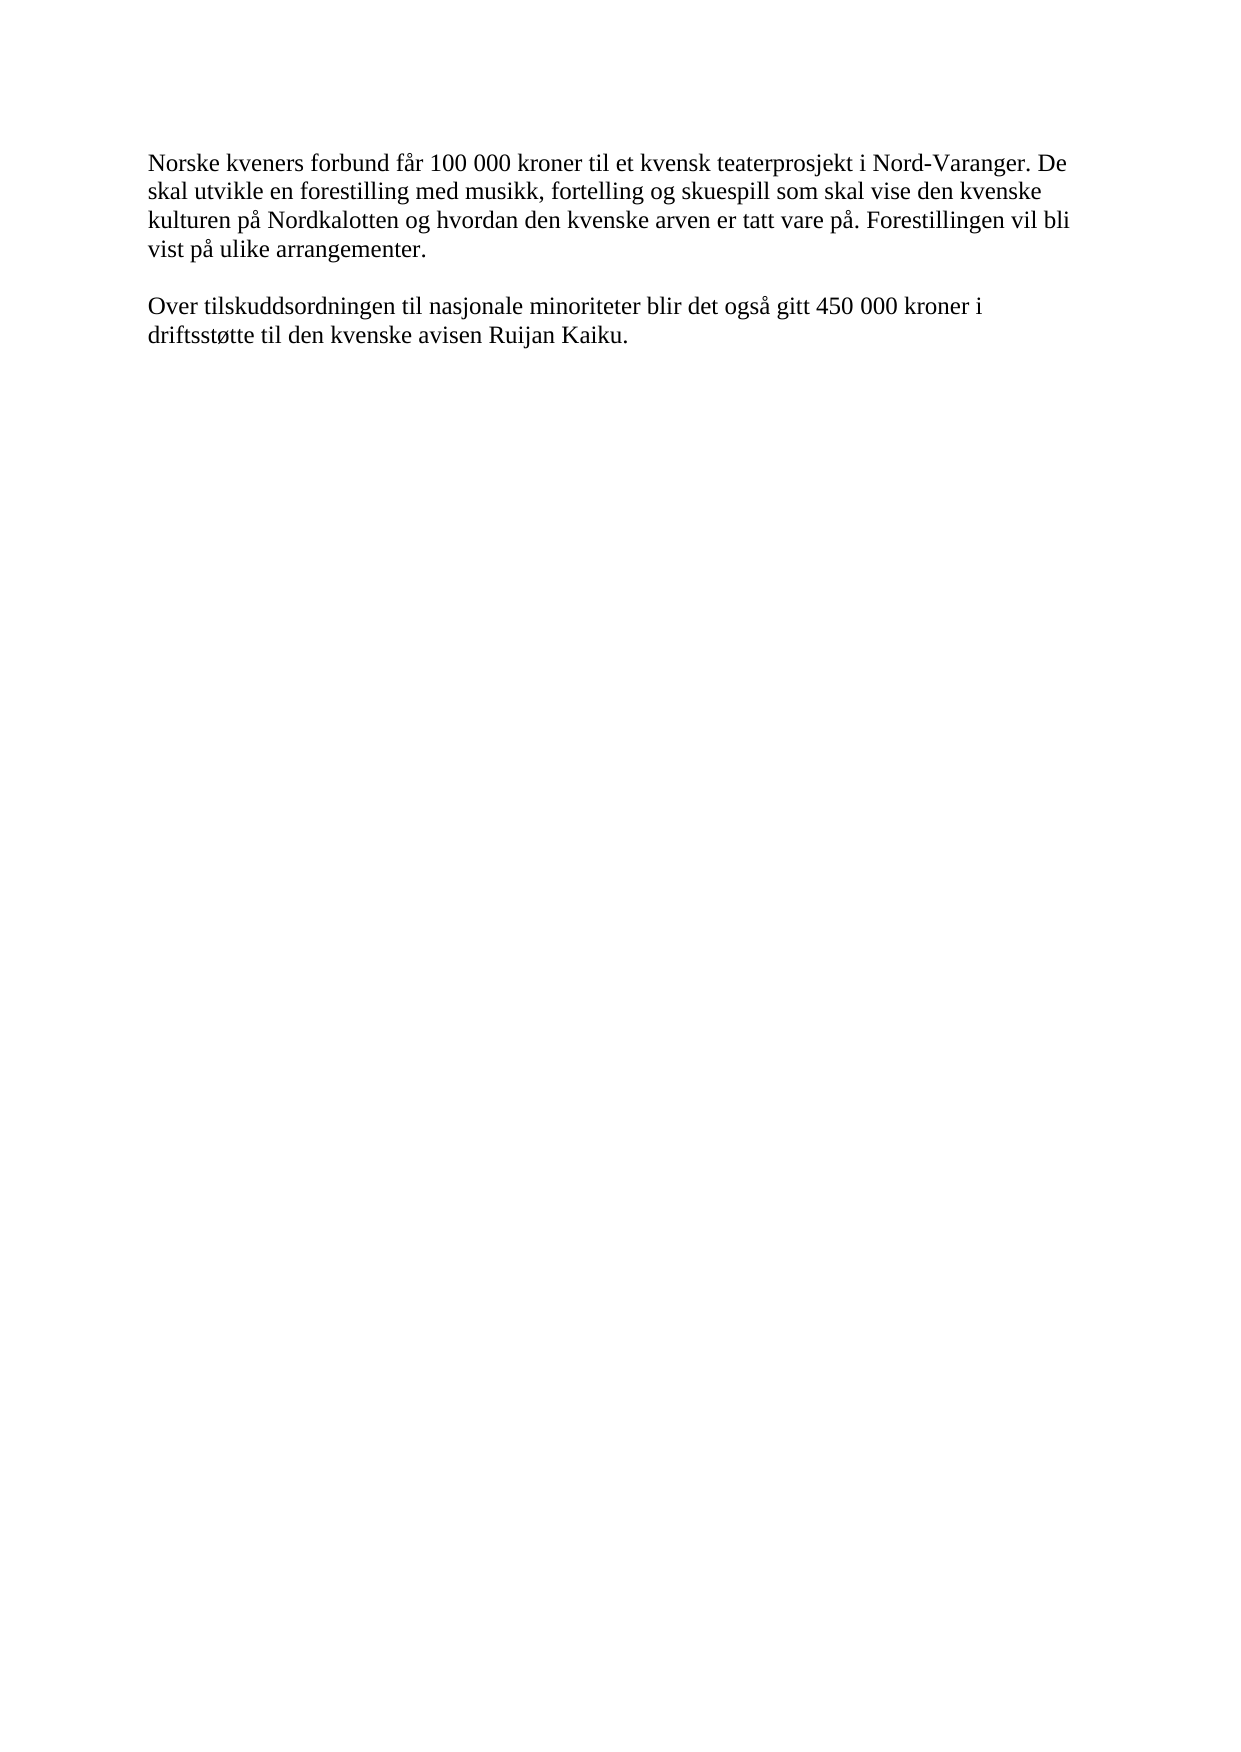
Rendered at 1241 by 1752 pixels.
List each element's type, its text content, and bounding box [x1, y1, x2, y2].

text Over tilskuddsordningen til nasjonale minoriteter blir det også gitt 450 000 kroner i driftsstøtte til den kvenske avisen Ruijan Kaiku. [148, 291, 1092, 349]
text Norske kveners forbund får 100 000 kroner til et kvensk teaterprosjekt i Nord-Varanger. De skal utvikle en forestilling med musikk, fortelling og skuespill som skal vise den kvenske kulturen på Nordkalotten og hvordan den kvenske arven er tatt vare på. Forestillingen vil bli vist på ulike arrangementer. [148, 148, 1092, 263]
